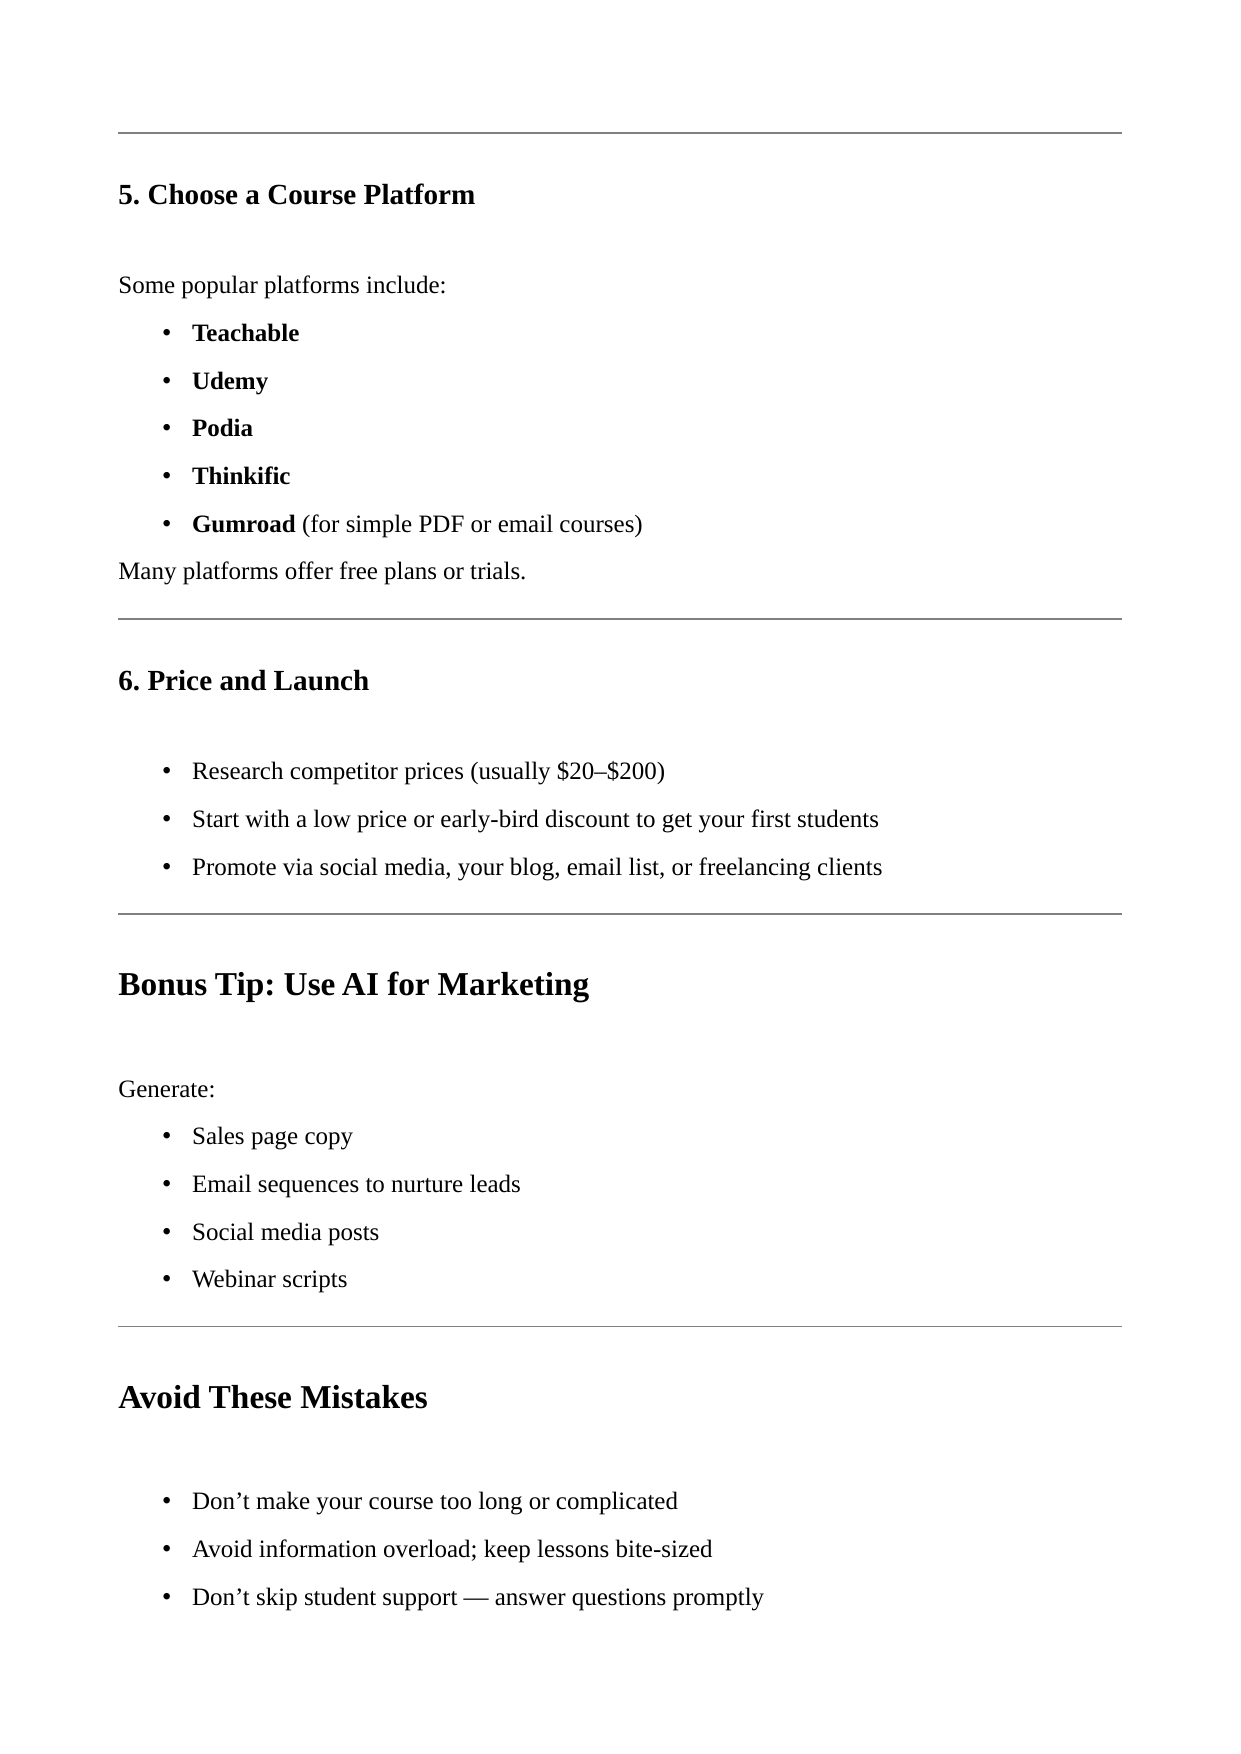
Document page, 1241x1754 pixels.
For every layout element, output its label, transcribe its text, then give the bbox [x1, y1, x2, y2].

list Webinar scripts [162, 1264, 1122, 1293]
subtitle 5. Choose a Course Platform [118, 177, 1122, 211]
text Some popular platforms include: [118, 271, 1122, 299]
list Thinkific [162, 461, 1122, 490]
list Social media posts [162, 1217, 1122, 1245]
list Start with a low price or early-bird discount to get your first students [162, 804, 1122, 833]
list Research competitor prices (usually $20–$200) [162, 756, 1122, 785]
list Podia [162, 413, 1122, 442]
list Don’t make your course too long or complicated [162, 1486, 1122, 1515]
list Avoid information overload; keep lessons bite-sized [162, 1534, 1122, 1563]
subtitle 6. Price and Launch [118, 663, 1122, 696]
list Udemy [162, 366, 1122, 394]
list Don’t skip student support — answer questions promptly [162, 1582, 1122, 1610]
list Gumroad (for simple PDF or email courses) [162, 509, 1122, 537]
subtitle Bonus Tip: Use AI for Marketing [118, 964, 1122, 1003]
list Sales page copy [162, 1121, 1122, 1150]
text Generate: [118, 1074, 1122, 1102]
text Many platforms offer free plans or trials. [118, 556, 1122, 585]
list Teachable [162, 318, 1122, 347]
subtitle Avoid These Mistakes [118, 1377, 1122, 1415]
list Promote via social media, your blog, email list, or freelancing clients [162, 852, 1122, 880]
list Email sequences to nurture leads [162, 1169, 1122, 1198]
